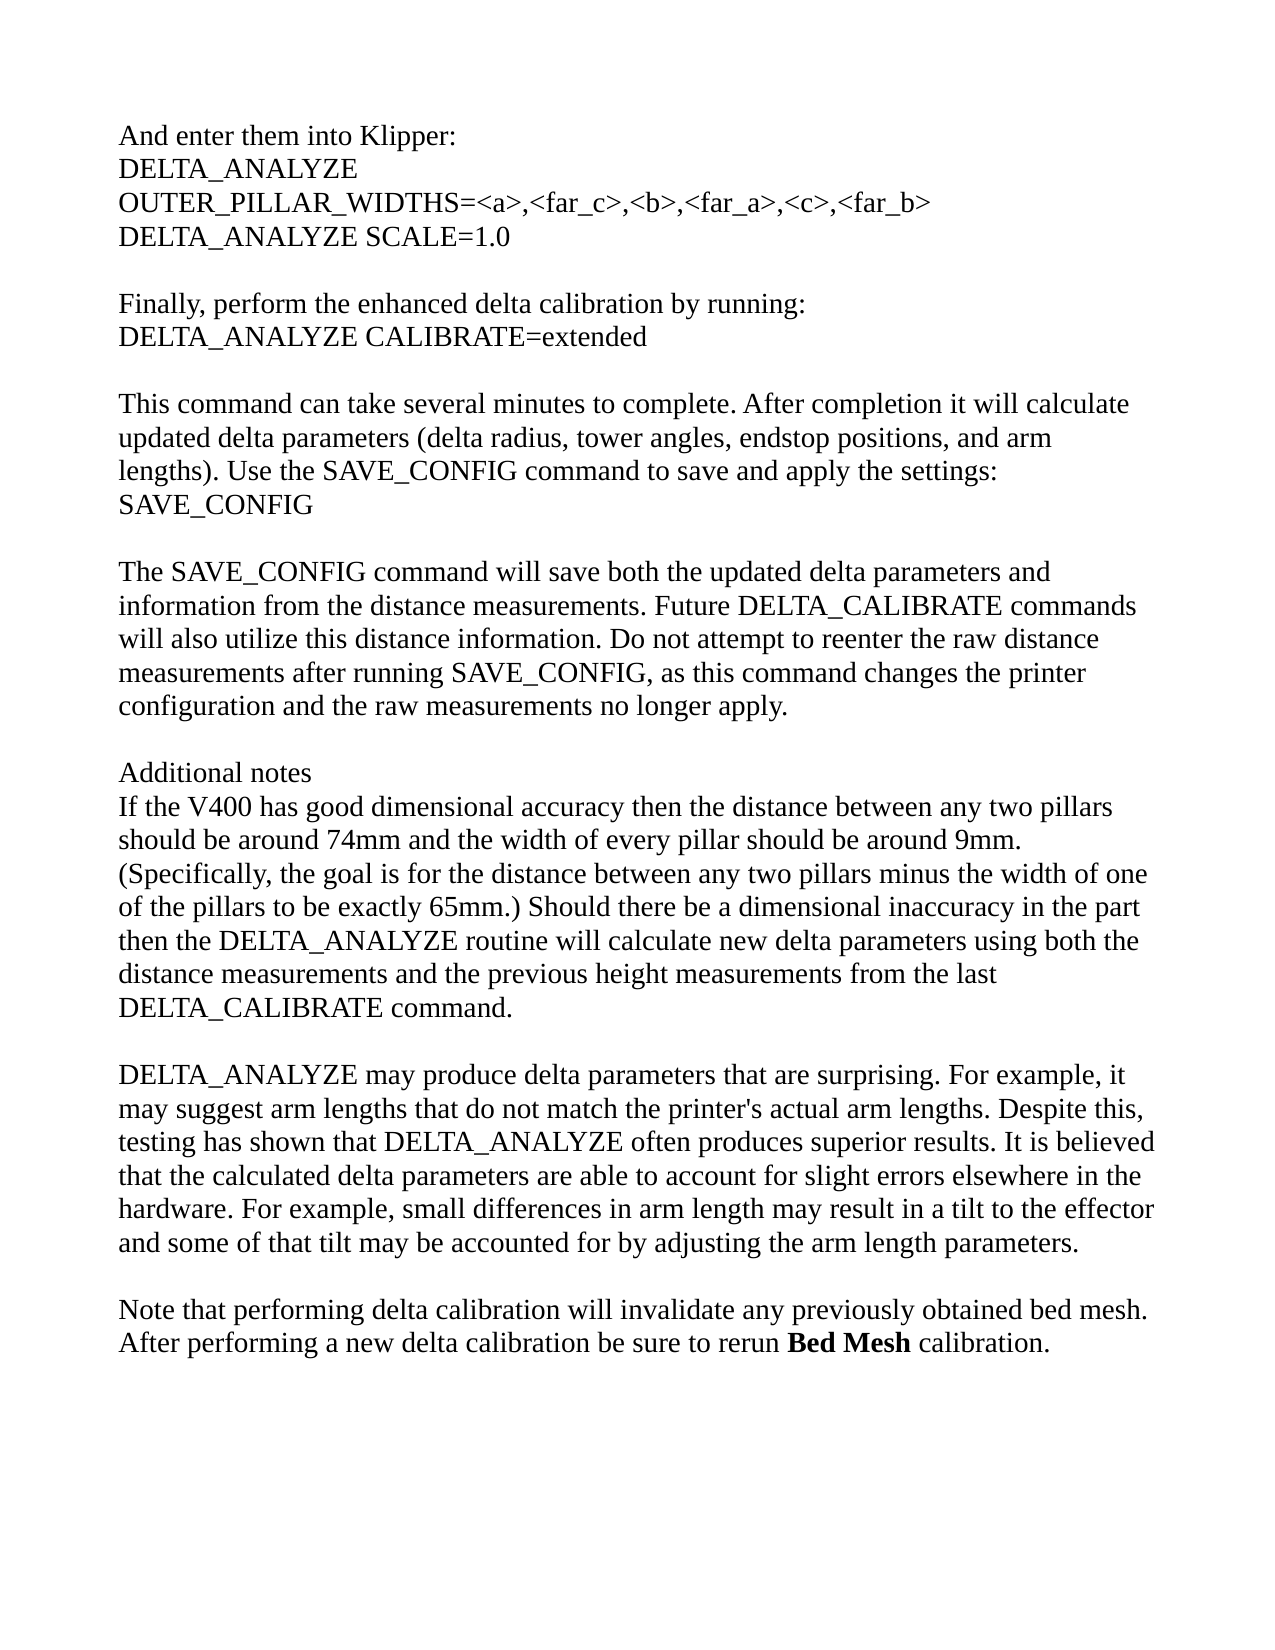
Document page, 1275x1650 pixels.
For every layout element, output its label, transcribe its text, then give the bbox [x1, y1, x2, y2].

text Additional notes [118, 755, 1157, 789]
text If the V400 has good dimensional accuracy then the distance between any two pillars should be around 74mm and the width of every pillar should be around 9mm. (Specifically, the goal is for the distance between any two pillars minus the width of one of the pillars to be exactly 65mm.) Should there be a dimensional inaccuracy in the part then the DELTA_ANALYZE routine will calculate new delta parameters using both the distance measurements and the previous height measurements from the last DELTA_CALIBRATE command. [118, 789, 1157, 1024]
text Finally, perform the enhanced delta calibration by running: [118, 286, 1157, 319]
text The SAVE_CONFIG command will save both the updated delta parameters and information from the distance measurements. Future DELTA_CALIBRATE commands will also utilize this distance information. Do not attempt to reenter the raw distance measurements after running SAVE_CONFIG, as this command changes the printer configuration and the raw measurements no longer apply. [118, 554, 1157, 722]
text DELTA_ANALYZE CALIBRATE=extended [118, 319, 1157, 353]
text Note that performing delta calibration will invalidate any previously obtained bed mesh. After performing a new delta calibration be sure to rerun Bed Mesh calibration. [118, 1292, 1157, 1359]
text And enter them into Klipper: [118, 118, 1157, 152]
text DELTA_ANALYZE SCALE=1.0 [118, 219, 1157, 252]
text SAVE_CONFIG [118, 487, 1157, 521]
text DELTA_ANALYZE may produce delta parameters that are surprising. For example, it may suggest arm lengths that do not match the printer's actual arm lengths. Despite this, testing has shown that DELTA_ANALYZE often produces superior results. It is believed that the calculated delta parameters are able to account for slight errors elsewhere in the hardware. For example, small differences in arm length may result in a tilt to the effector and some of that tilt may be accounted for by adjusting the arm length parameters. [118, 1057, 1157, 1258]
text This command can take several minutes to complete. After completion it will calculate updated delta parameters (delta radius, tower angles, endstop positions, and arm lengths). Use the SAVE_CONFIG command to save and apply the settings: [118, 386, 1157, 487]
text DELTA_ANALYZE OUTER_PILLAR_WIDTHS=<a>,<far_c>,<b>,<far_a>,<c>,<far_b> [118, 152, 1157, 219]
